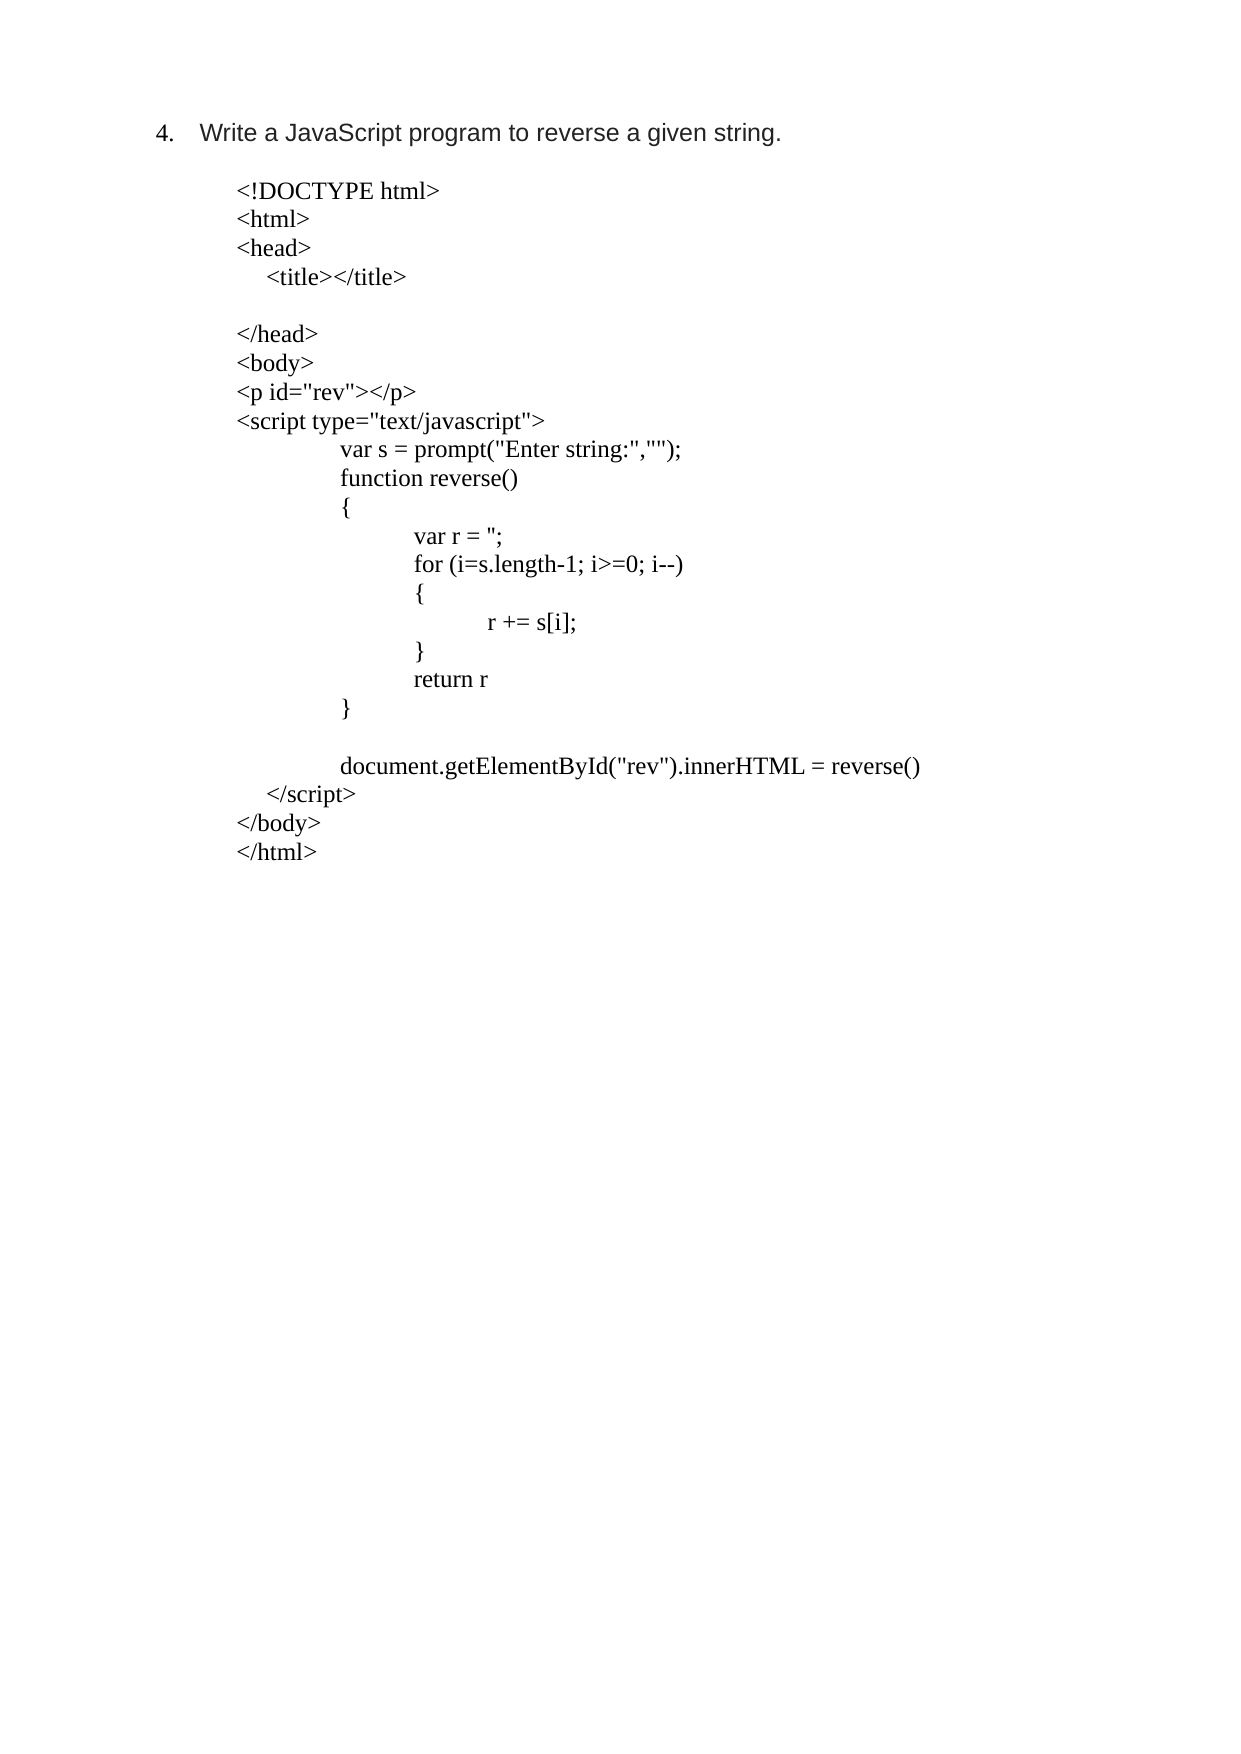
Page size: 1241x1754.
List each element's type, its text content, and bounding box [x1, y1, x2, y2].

text <p id="rev"></p> [118, 377, 1122, 406]
text r += s[i]; [118, 607, 1122, 636]
text { [118, 578, 1122, 607]
text } [118, 693, 1122, 722]
list Write a JavaScript program to reverse a given string. [156, 118, 1122, 147]
text </body> [118, 808, 1122, 837]
text <html> [118, 204, 1122, 233]
text <body> [118, 348, 1122, 377]
text </html> [118, 837, 1122, 866]
text </script> [118, 779, 1122, 808]
text </head> [118, 319, 1122, 348]
text <head> [118, 233, 1122, 262]
text for (i=s.length-1; i>=0; i--) [118, 549, 1122, 578]
text } [118, 636, 1122, 664]
text var r = ''; [118, 521, 1122, 549]
text <!DOCTYPE html> [118, 176, 1122, 204]
text return r [118, 664, 1122, 693]
text document.getElementById("rev").innerHTML = reverse() [118, 751, 1122, 779]
text <title></title> [118, 262, 1122, 291]
text <script type="text/javascript"> [118, 406, 1122, 434]
text { [118, 492, 1122, 521]
text function reverse() [118, 463, 1122, 492]
text var s = prompt("Enter string:",""); [118, 434, 1122, 463]
